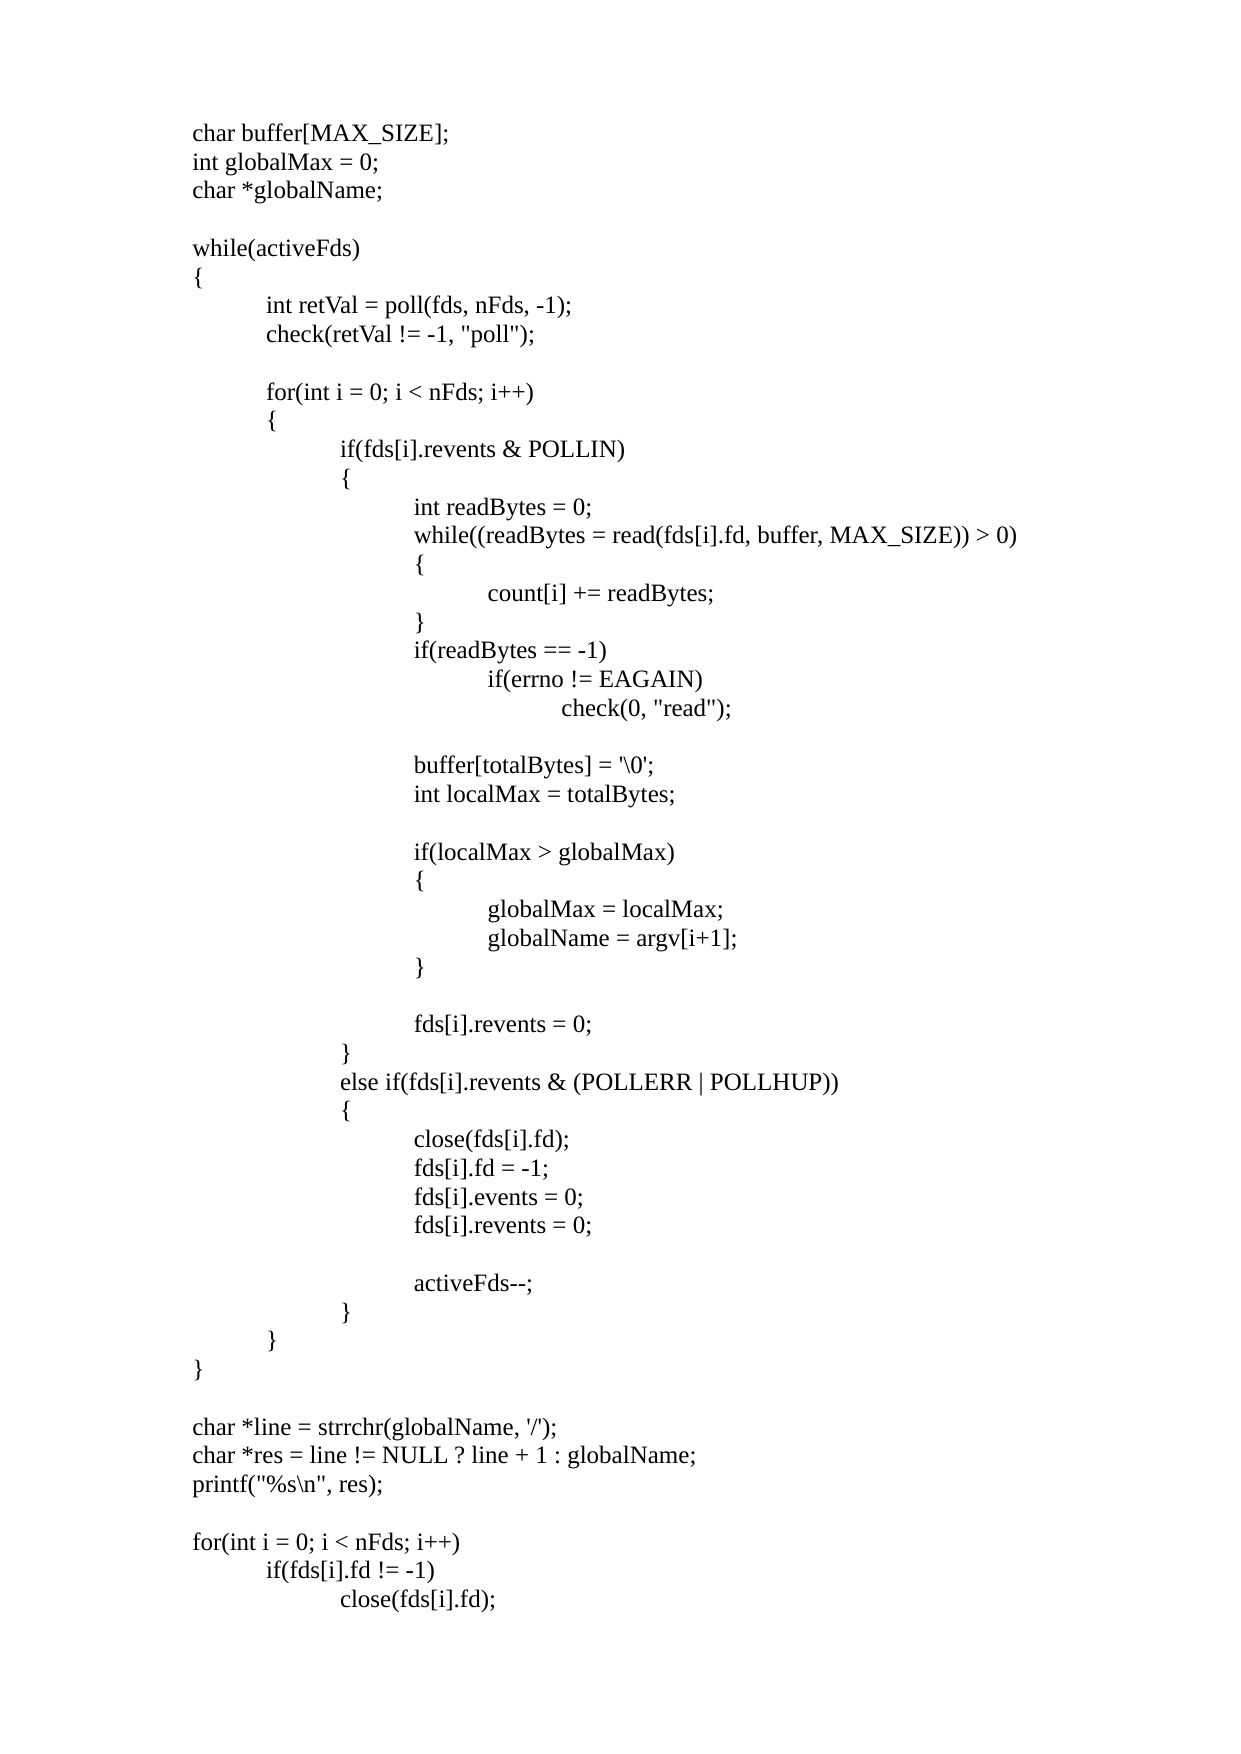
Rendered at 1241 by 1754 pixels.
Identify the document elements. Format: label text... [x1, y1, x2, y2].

text check(retVal != -1, "poll"); [118, 319, 1122, 348]
text count[i] += readBytes; [118, 578, 1122, 607]
text { [118, 549, 1122, 578]
text buffer[totalBytes] = '\0'; [118, 751, 1122, 779]
text fds[i].revents = 0; [118, 1211, 1122, 1239]
text close(fds[i].fd); [118, 1124, 1122, 1153]
text fds[i].revents = 0; [118, 1009, 1122, 1038]
text } [118, 1354, 1122, 1383]
text globalName = argv[i+1]; [118, 923, 1122, 952]
text { [118, 866, 1122, 894]
text int readBytes = 0; [118, 492, 1122, 521]
text int retVal = poll(fds, nFds, -1); [118, 291, 1122, 319]
text } [118, 1326, 1122, 1354]
text char *res = line != NULL ? line + 1 : globalName; [118, 1441, 1122, 1469]
text } [118, 1297, 1122, 1326]
text char buffer[MAX_SIZE]; [118, 118, 1122, 147]
text check(0, "read"); [118, 693, 1122, 722]
text close(fds[i].fd); [118, 1584, 1122, 1613]
text { [118, 262, 1122, 291]
text int localMax = totalBytes; [118, 779, 1122, 808]
text if(localMax > globalMax) [118, 837, 1122, 866]
text if(fds[i].fd != -1) [118, 1556, 1122, 1584]
text else if(fds[i].revents & (POLLERR | POLLHUP)) [118, 1067, 1122, 1096]
text if(errno != EAGAIN) [118, 664, 1122, 693]
text char *globalName; [118, 176, 1122, 204]
text } [118, 1038, 1122, 1067]
text printf("%s\n", res); [118, 1469, 1122, 1498]
text for(int i = 0; i < nFds; i++) [118, 1527, 1122, 1556]
text fds[i].events = 0; [118, 1182, 1122, 1211]
text } [118, 952, 1122, 981]
text if(fds[i].revents & POLLIN) [118, 434, 1122, 463]
text fds[i].fd = -1; [118, 1153, 1122, 1182]
text for(int i = 0; i < nFds; i++) [118, 377, 1122, 406]
text if(readBytes == -1) [118, 636, 1122, 664]
text activeFds--; [118, 1268, 1122, 1297]
text { [118, 463, 1122, 492]
text { [118, 406, 1122, 434]
text while(activeFds) [118, 233, 1122, 262]
text int globalMax = 0; [118, 147, 1122, 176]
text { [118, 1096, 1122, 1124]
text while((readBytes = read(fds[i].fd, buffer, MAX_SIZE)) > 0) [118, 521, 1122, 549]
text globalMax = localMax; [118, 894, 1122, 923]
text } [118, 607, 1122, 636]
text char *line = strrchr(globalName, '/'); [118, 1412, 1122, 1441]
